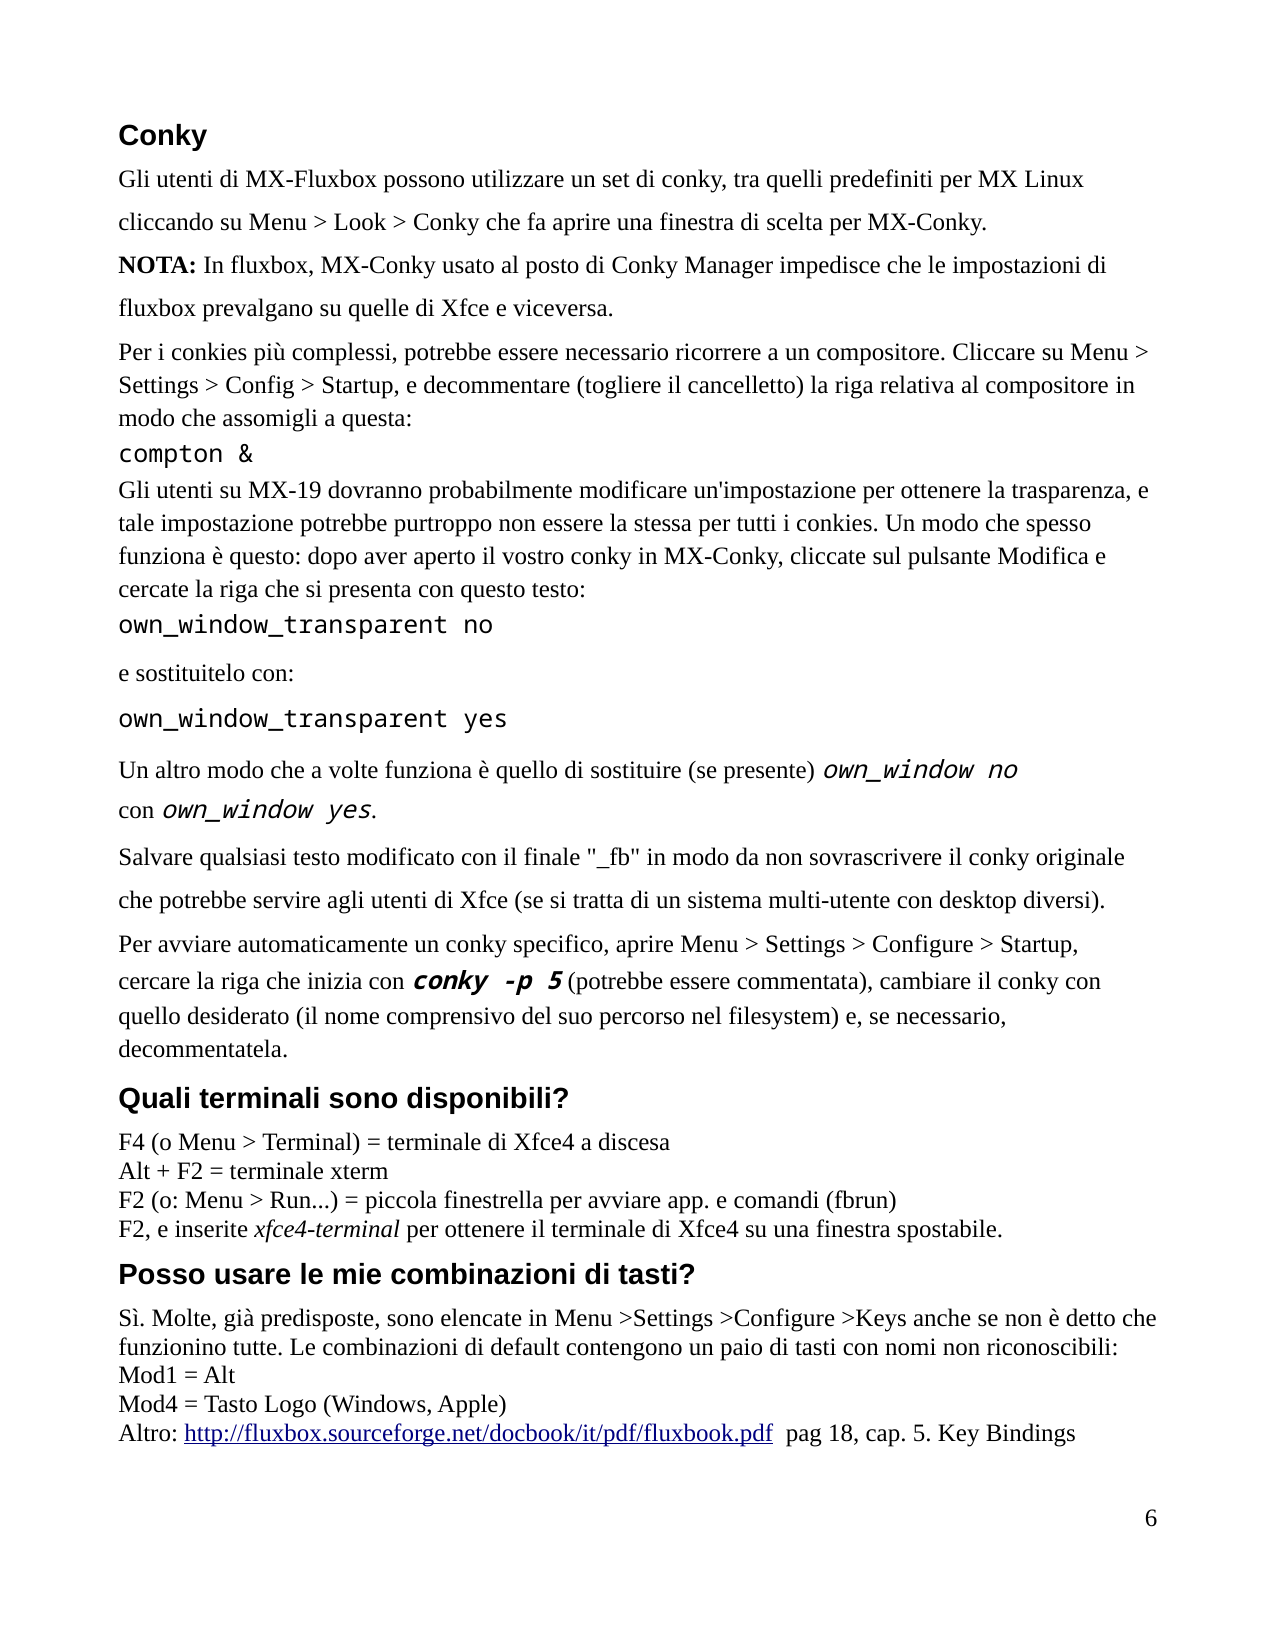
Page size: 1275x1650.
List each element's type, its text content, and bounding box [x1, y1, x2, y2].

list Gli utenti su MX-19 dovranno probabilmente modificare un'impostazione per ottenere la trasparenza, e tale impostazione potrebbe purtroppo non essere la stessa per tutti i conkies. Un modo che spesso funziona è questo: dopo aver aperto il vostro conky in MX-Conky, cliccate sul pulsante Modifica e cercate la riga che si presenta con questo testo: [118, 475, 1157, 603]
list Sì. Molte, già predisposte, sono elencate in Menu >Settings >Configure >Keys anche se non è detto che funzionino tutte. Le combinazioni di default contengono un paio di tasti con nomi non riconoscibili: [118, 1303, 1157, 1361]
list Altro: http://fluxbox.sourceforge.net/docbook/it/pdf/fluxbook.pdf pag 18, cap. 5. Key Bindings [118, 1418, 1157, 1447]
list Per avviare automaticamente un conky specifico, aprire Menu > Settings > Configure > Startup, cercare la riga che inizia con conky -p 5 (potrebbe essere commentata), cambiare il conky con quello desiderato (il nome comprensivo del suo percorso nel filesystem) e, se necessario, decommentatela. [118, 929, 1157, 1063]
list Per i conkies più complessi, potrebbe essere necessario ricorrere a un compositore. Cliccare su Menu > Settings > Config > Startup, e decommentare (togliere il cancelletto) la riga relativa al compositore in modo che assomigli a questa: [118, 337, 1157, 431]
list Alt + F2 = terminale xterm [118, 1156, 1157, 1185]
list e sostituitelo con: [118, 658, 1157, 687]
list own_window_transparent no [118, 607, 1157, 641]
list Mod1 = Alt [118, 1361, 1157, 1389]
list own_window_transparent yes [118, 701, 1157, 735]
list F2, e inserite xfce4-terminal per ottenere il terminale di Xfce4 su una finestra spostabile. [118, 1214, 1157, 1242]
list NOTA: In fluxbox, MX-Conky usato al posto di Conky Manager impedisce che le impostazioni di fluxbox prevalgano su quelle di Xfce e viceversa. [118, 250, 1157, 322]
list F4 (o Menu > Terminal) = terminale di Xfce4 a discesa [118, 1127, 1157, 1156]
list compton & [118, 436, 1157, 470]
list F2 (o: Menu > Run...) = piccola finestrella per avviare app. e comandi (fbrun) [118, 1185, 1157, 1214]
list Salvare qualsiasi testo modificato con il finale "_fb" in modo da non sovrascrivere il conky originale che potrebbe servire agli utenti di Xfce (se si tratta di un sistema multi-utente con desktop diversi). [118, 842, 1157, 914]
list con own_window yes. [118, 791, 1157, 825]
list Mod4 = Tasto Logo (Windows, Apple) [118, 1389, 1157, 1418]
subtitle Quali terminali sono disponibili? [118, 1081, 1157, 1115]
list Gli utenti di MX-Fluxbox possono utilizzare un set di conky, tra quelli predefiniti per MX Linux cliccando su Menu > Look > Conky che fa aprire una finestra di scelta per MX-Conky. [118, 164, 1157, 236]
subtitle Conky [118, 118, 1157, 152]
list Un altro modo che a volte funziona è quello di sostituire (se presente) own_window no [118, 752, 1157, 786]
subtitle Posso usare le mie combinazioni di tasti? [118, 1257, 1157, 1291]
